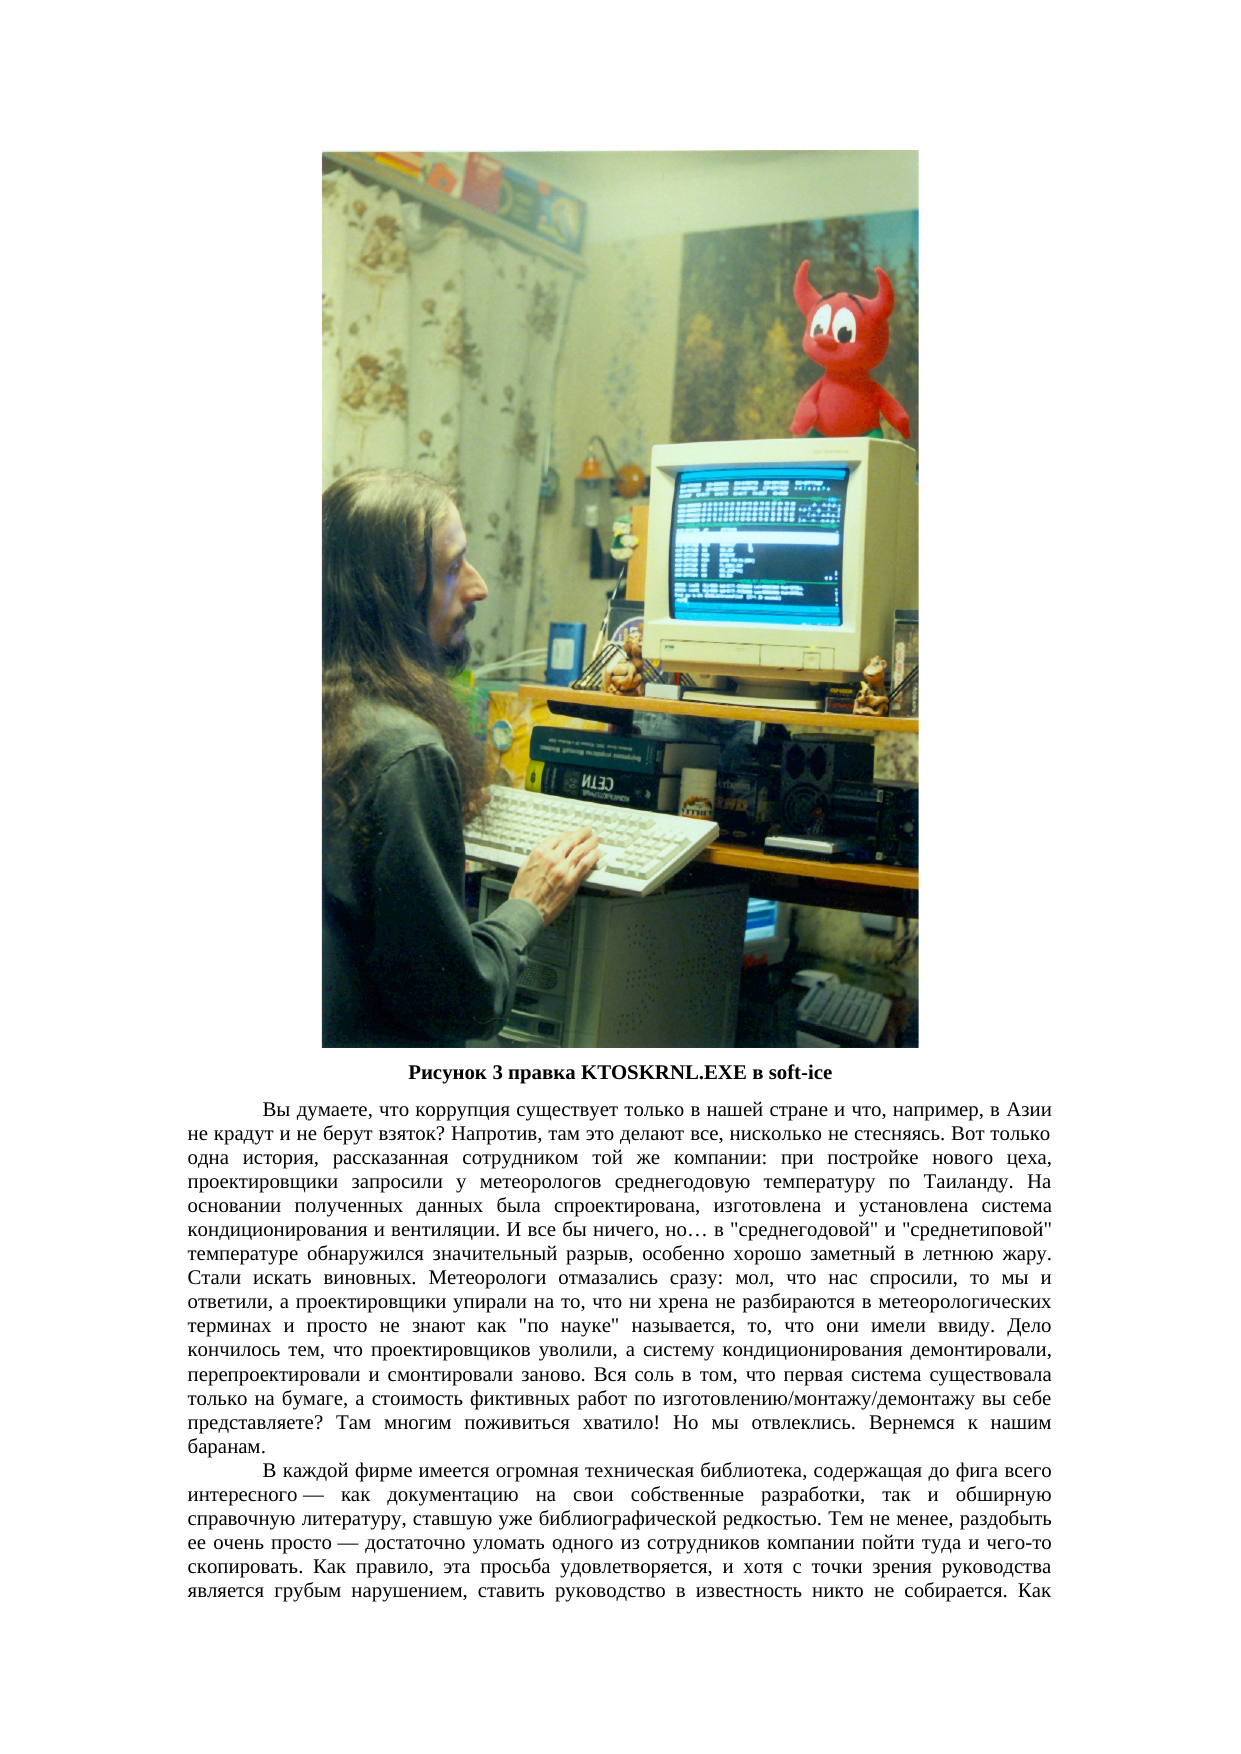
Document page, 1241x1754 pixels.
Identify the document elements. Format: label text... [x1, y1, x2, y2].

text Рисунок 3 правка KTOSKRNL.EXE в soft-ice [187, 1060, 1053, 1084]
text Вы думаете, что коррупция существует только в нашей стране и что, например, в Азии не крадут и не берут взяток? Напротив, там это делают все, нисколько не стесняясь. Вот только одна история, рассказанная сотрудником той же компании: при постройке нового цеха, проектировщики запросили у метеорологов среднегодовую температуру по Таиланду. На основании полученных данных была спроектирована, изготовлена и установлена система кондиционирования и вентиляции. И все бы ничего, но… в "среднегодовой" и "среднетиповой" температуре обнаружился значительный разрыв, особенно хорошо заметный в летнюю жару. Стали искать виновных. Метеорологи отмазались сразу: мол, что нас спросили, то мы и ответили, а проектировщики упирали на то, что ни хрена не разбираются в метеорологических терминах и просто не знают как "по науке" называется, то, что они имели ввиду. Дело кончилось тем, что проектировщиков уволили, а систему кондиционирования демонтировали, перепроектировали и смонтировали заново. Вся соль в том, что первая система существовала только на бумаге, а стоимость фиктивных работ по изготовлению/монтажу/демонтажу вы себе представляете? Там многим поживиться хватило! Но мы отвлеклись. Вернемся к нашим баранам. [187, 1097, 1053, 1458]
picture [321, 150, 919, 1048]
text В каждой фирме имеется огромная техническая библиотека, содержащая до фига всего интересного — как документацию на свои собственные разработки, так и обширную справочную литературу, ставшую уже библиографической редкостью. Тем не менее, раздобыть ее очень просто — достаточно уломать одного из сотрудников компании пойти туда и чего-то скопировать. Как правило, эта просьба удовлетворяется, и хотя с точки зрения руководства является грубым нарушением, ставить руководство в известность никто не собирается. Как [187, 1458, 1053, 1602]
